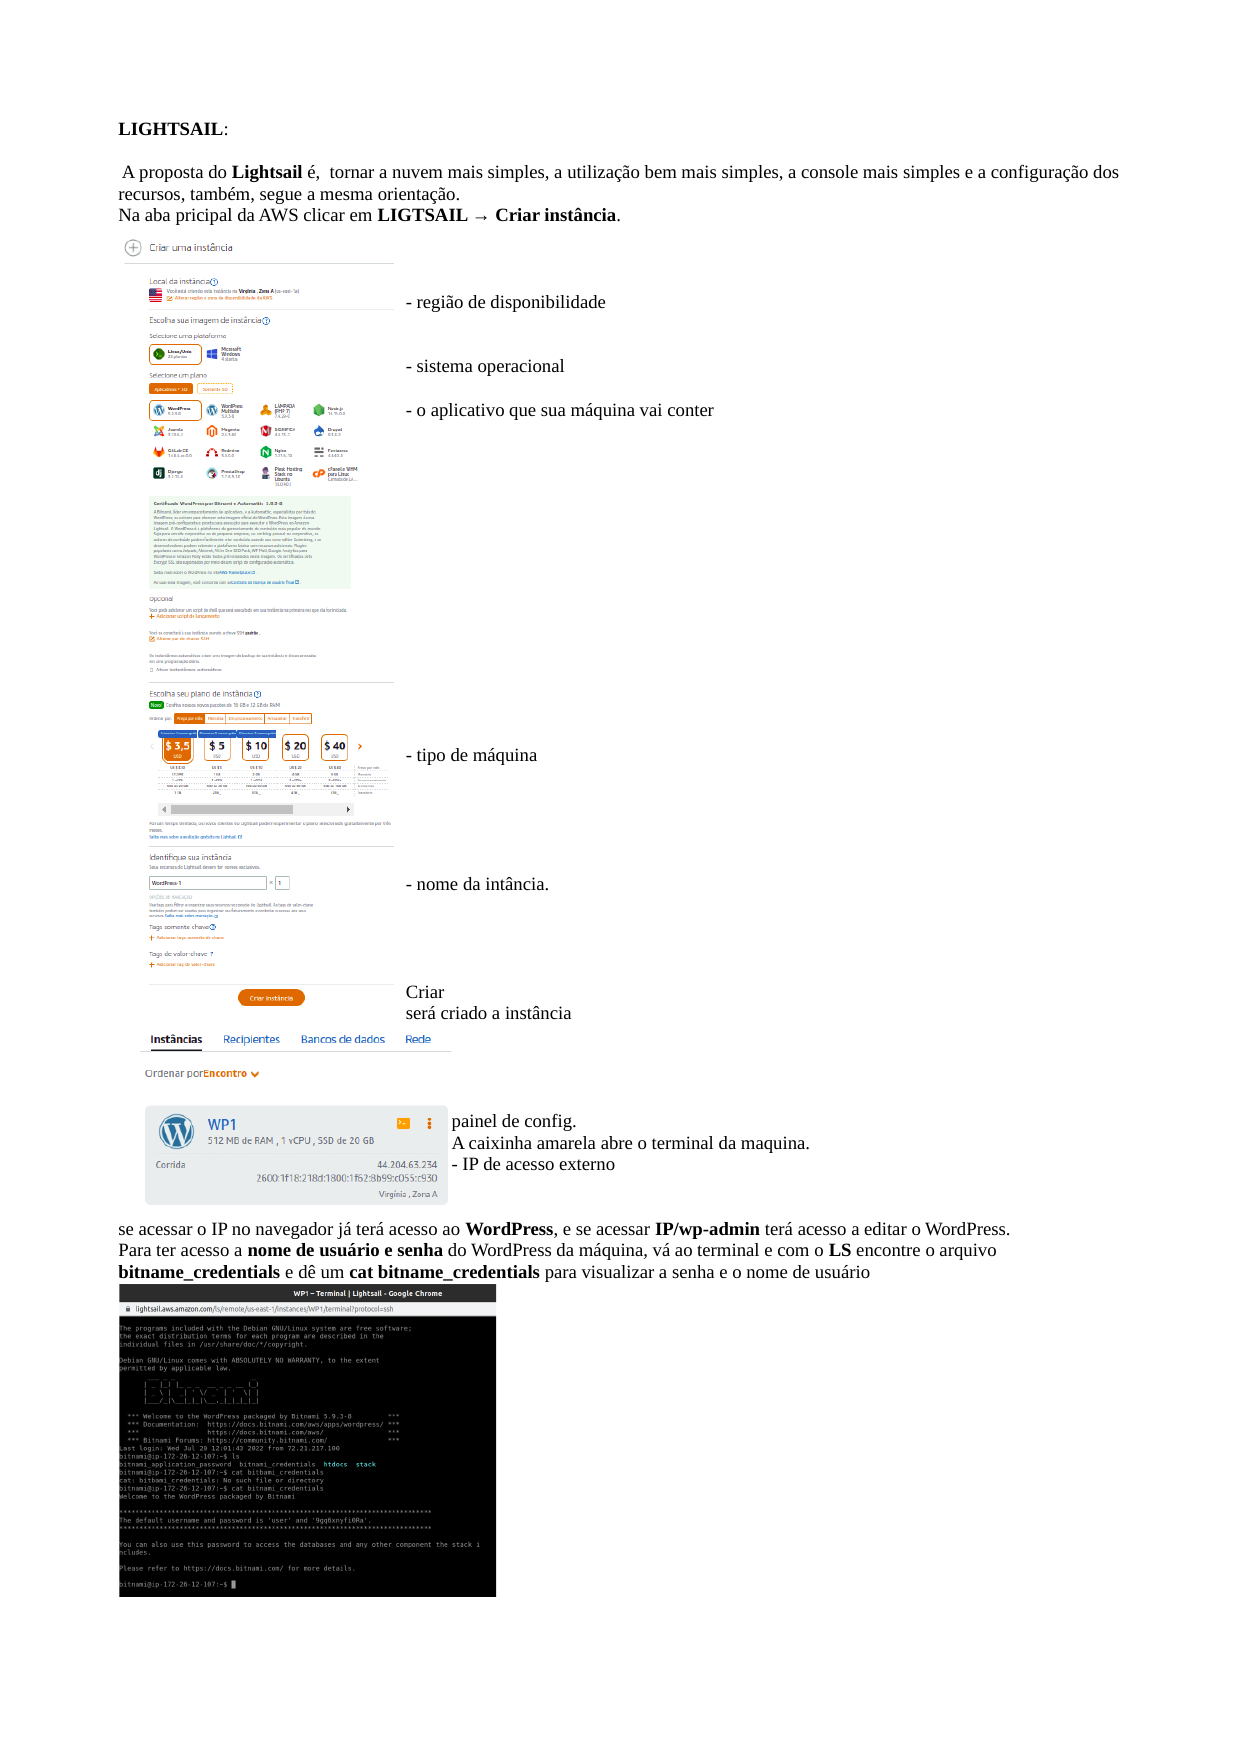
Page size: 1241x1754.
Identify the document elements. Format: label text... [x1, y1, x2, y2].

text - sistema operacional [406, 355, 1122, 377]
text [118, 1153, 138, 1175]
text LIGHTSAIL: [118, 118, 1122, 140]
picture [119, 231, 406, 1011]
text - região de disponibilidade [406, 291, 1122, 312]
text será criado a instância [118, 1002, 1122, 1024]
text [118, 1110, 138, 1132]
text A caixinha amarela abre o terminal da maquina. [452, 1132, 1122, 1153]
text Na aba pricipal da AWS clicar em LIGTSAIL → Criar instância. [118, 204, 1122, 226]
text - tipo de máquina [406, 743, 1122, 765]
text A proposta do Lightsail é, tornar a nuvem mais simples, a utilização bem mais simples, a console mais simples e a configuração dos recursos, também, segue a mesma orientação. [118, 161, 1122, 204]
picture [119, 1284, 497, 1597]
text se acessar o IP no navegador já terá acesso ao WordPress, e se acessar IP/wp-admin terá acesso a editar o WordPress. [118, 1218, 1122, 1239]
picture [138, 1029, 452, 1209]
text Criar [406, 981, 1122, 1002]
text - o aplicativo que sua máquina vai conter [406, 398, 1122, 420]
text Para ter acesso a nome de usuário e senha do WordPress da máquina, vá ao terminal e com o LS encontre o arquivo bitname_credentials e dê um cat bitname_credentials para visualizar a senha e o nome de usuário [118, 1239, 1122, 1282]
text painel de config. [452, 1110, 1122, 1132]
text - IP de acesso externo [452, 1153, 1122, 1175]
text - nome da intância. [406, 873, 1122, 894]
